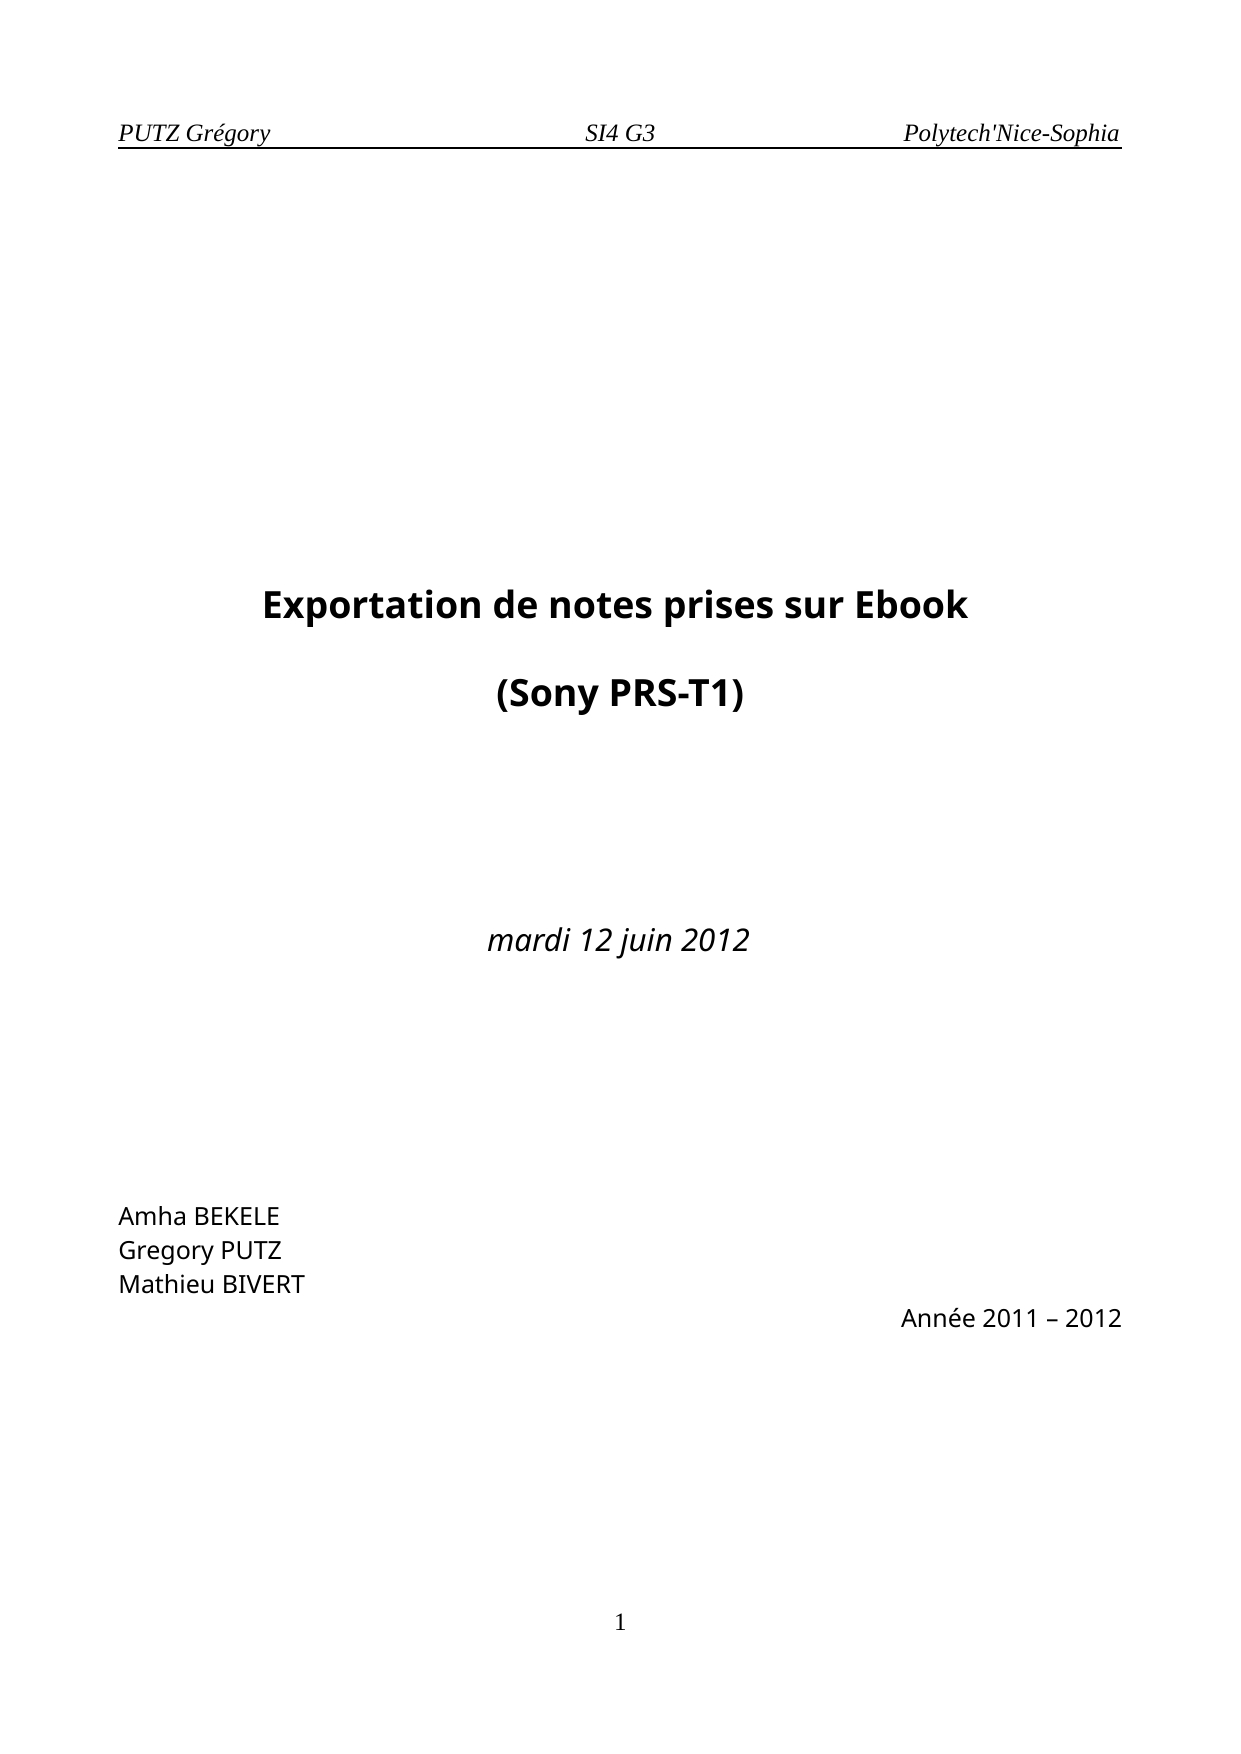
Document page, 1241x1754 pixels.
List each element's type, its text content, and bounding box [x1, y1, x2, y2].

subtitle (Sony PRS-T1) [118, 667, 1122, 718]
text mardi 12 juin 2012 [118, 917, 1122, 960]
text Amha BEKELE [118, 1198, 1122, 1233]
subtitle Exportation de notes prises sur Ebook [118, 578, 1122, 629]
text Mathieu BIVERT [118, 1267, 1122, 1301]
text Gregory PUTZ [118, 1233, 1122, 1267]
text Année 2011 – 2012 [118, 1301, 1122, 1335]
